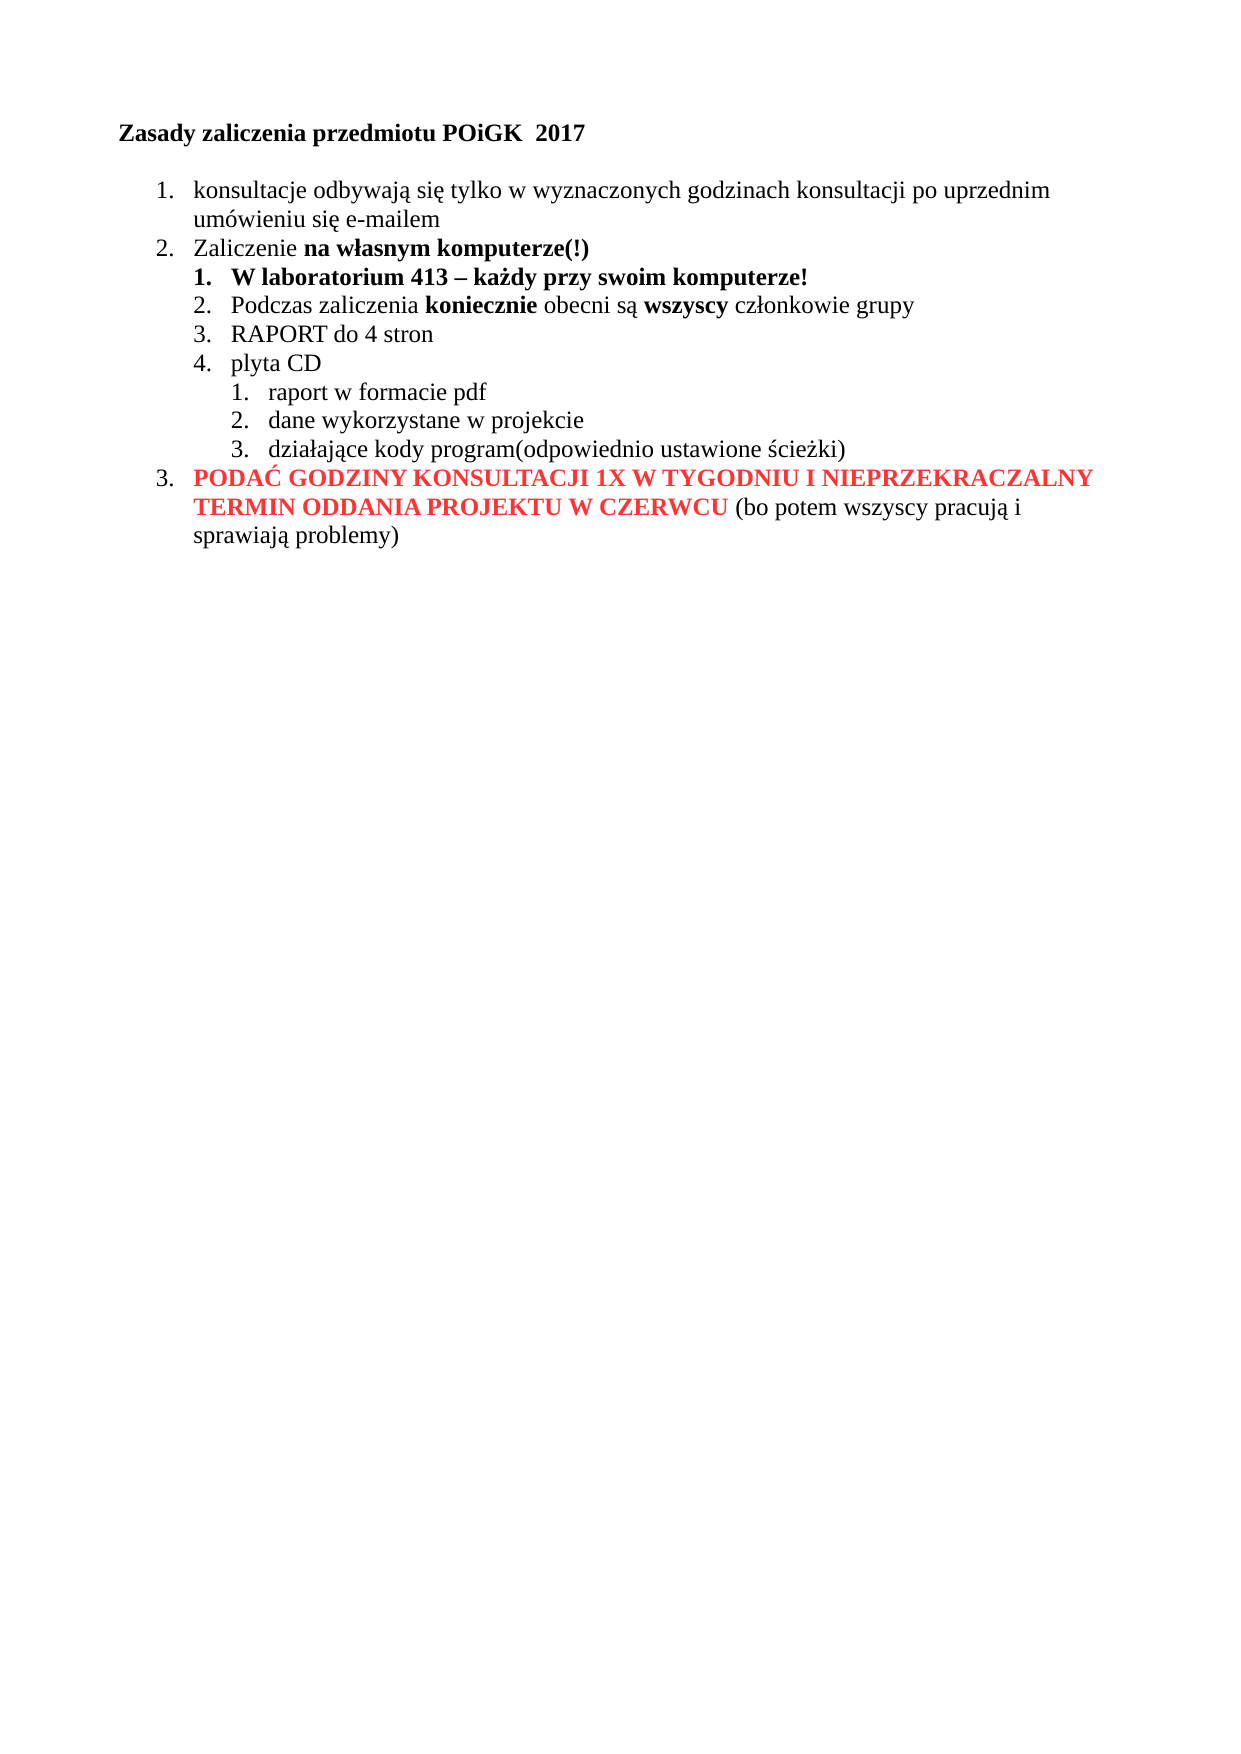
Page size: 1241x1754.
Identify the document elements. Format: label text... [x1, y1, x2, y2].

list Podczas zaliczenia koniecznie obecni są wszyscy członkowie grupy [193, 291, 1122, 319]
list działające kody program(odpowiednio ustawione ścieżki) [231, 434, 1122, 463]
list RAPORT do 4 stron [193, 319, 1122, 348]
list raport w formacie pdf [231, 377, 1122, 406]
list PODAĆ GODZINY KONSULTACJI 1X W TYGODNIU I NIEPRZEKRACZALNY TERMIN ODDANIA PROJEKTU W CZERWCU (bo potem wszyscy pracują i sprawiają problemy) [156, 463, 1122, 549]
list W laboratorium 413 – każdy przy swoim komputerze! [193, 262, 1122, 291]
list dane wykorzystane w projekcie [231, 406, 1122, 434]
list plyta CD [193, 348, 1122, 377]
list konsultacje odbywają się tylko w wyznaczonych godzinach konsultacji po uprzednim umówieniu się e-mailem [156, 176, 1122, 233]
list Zaliczenie na własnym komputerze(!) [156, 233, 1122, 262]
text Zasady zaliczenia przedmiotu POiGK 2017 [118, 118, 1122, 147]
